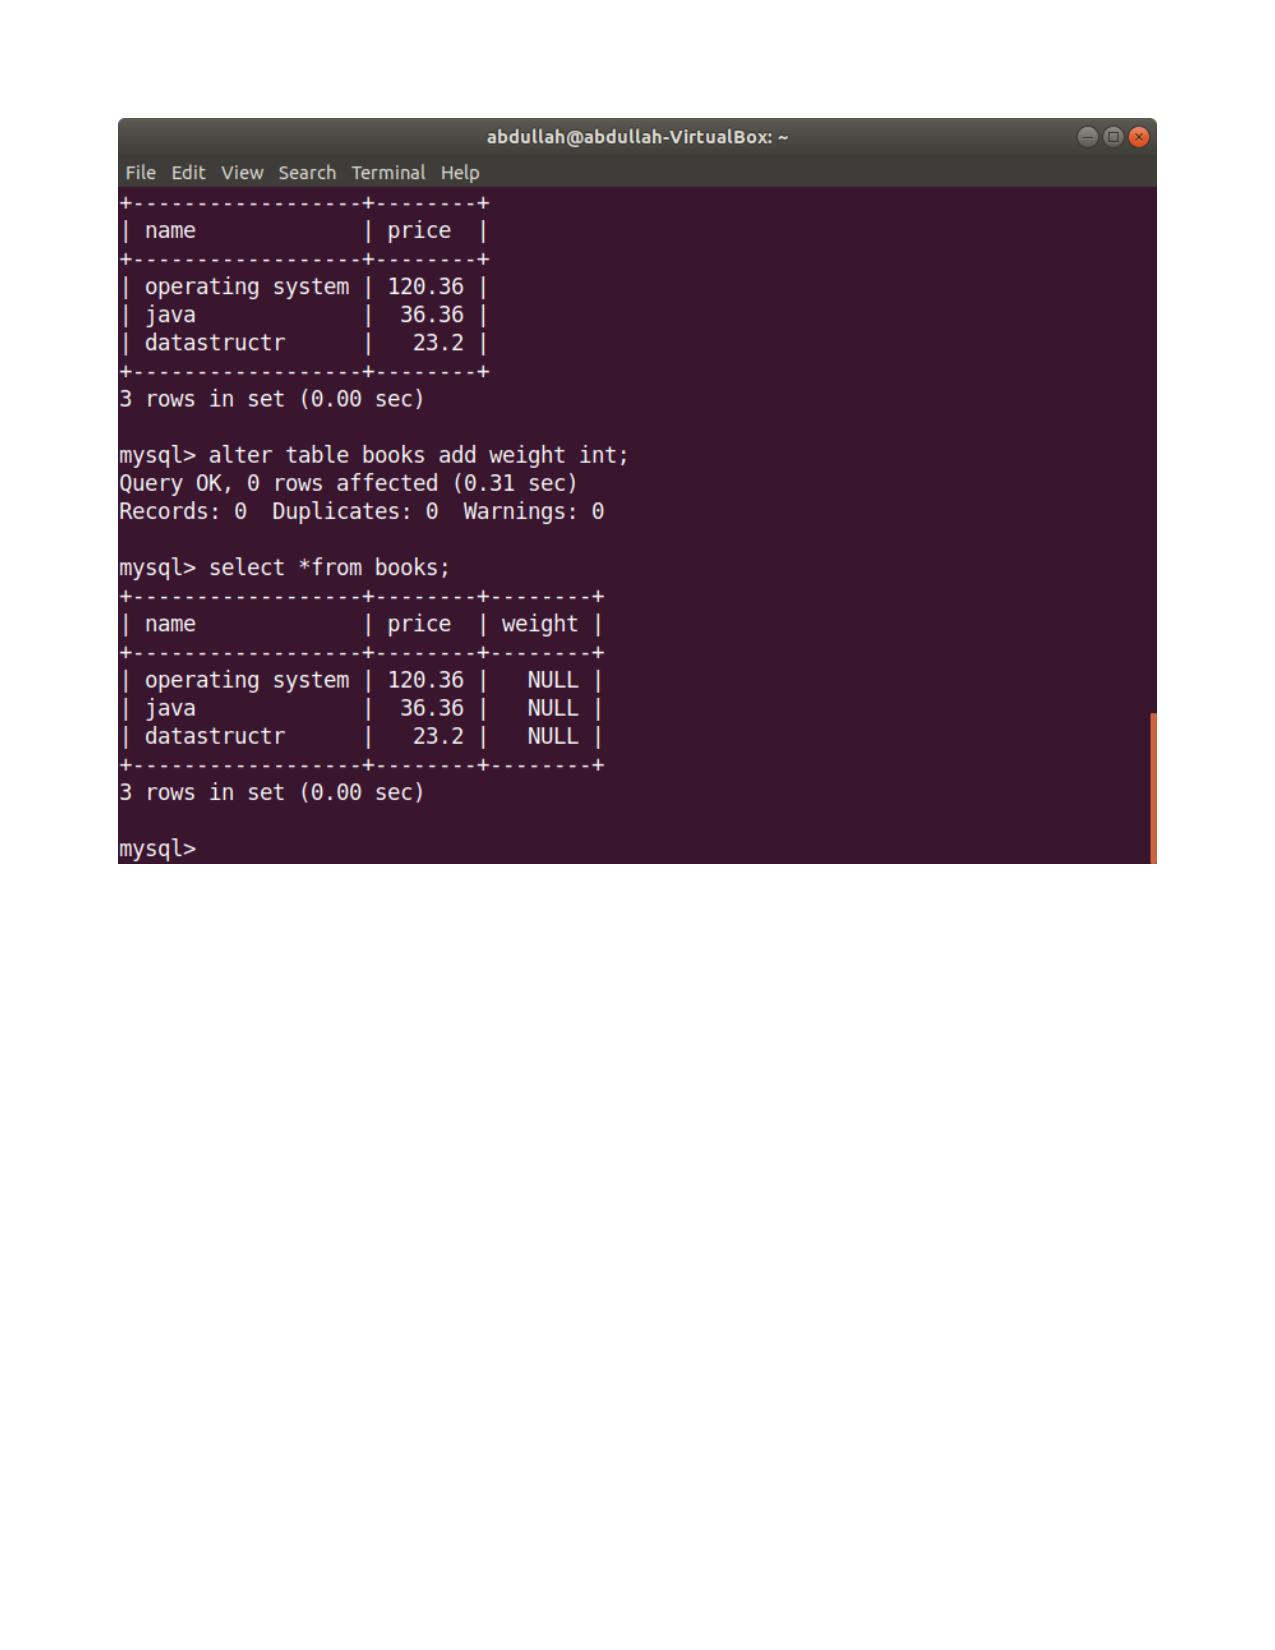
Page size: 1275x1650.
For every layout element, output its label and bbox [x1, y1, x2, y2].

picture [118, 118, 1157, 864]
